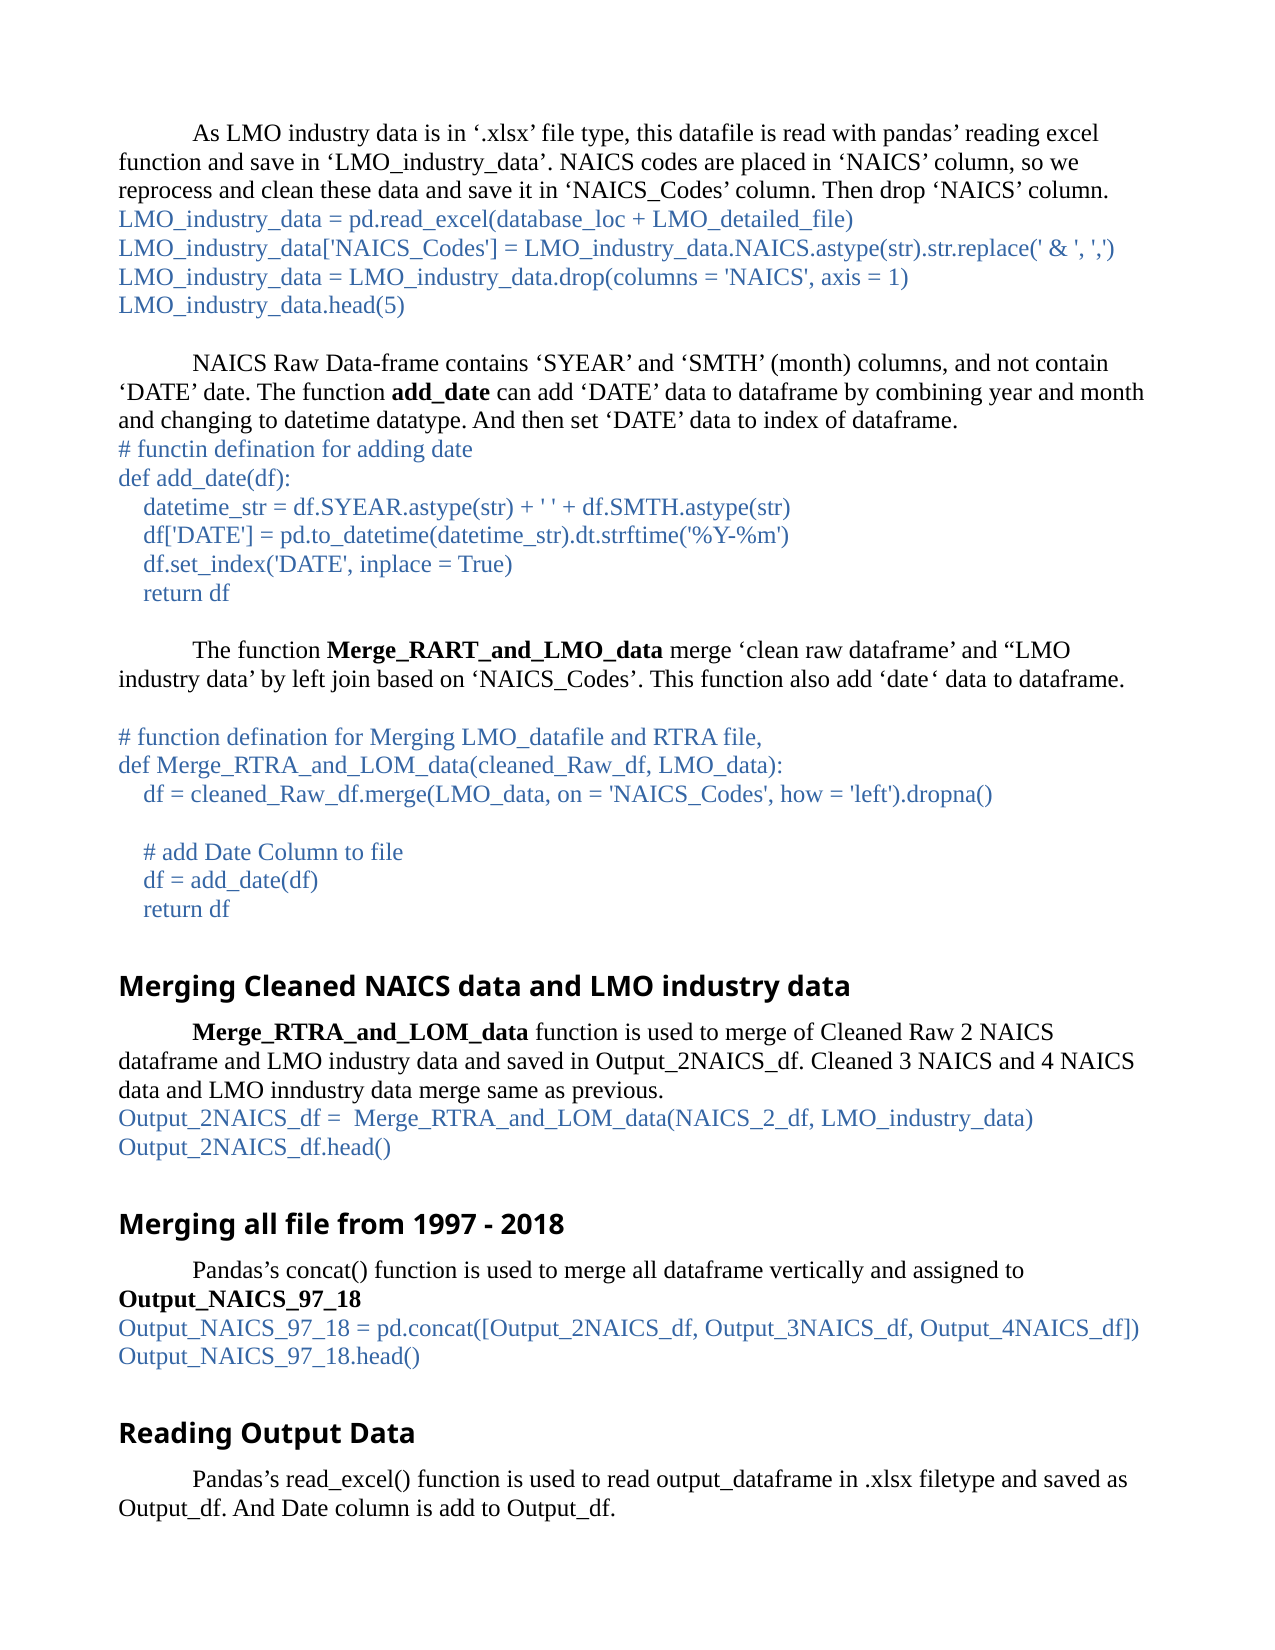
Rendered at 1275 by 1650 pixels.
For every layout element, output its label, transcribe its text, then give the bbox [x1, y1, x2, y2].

text return df [118, 578, 1157, 607]
text The function Merge_RART_and_LMO_data merge ‘clean raw dataframe’ and “LMO industry data’ by left join based on ‘NAICS_Codes’. This function also add ‘date ‘ data to dataframe. [118, 636, 1157, 693]
text Output_NAICS_97_18 = pd.concat([Output_2NAICS_df, Output_3NAICS_df, Output_4NAICS_df]) [118, 1313, 1157, 1341]
text df.set_index('DATE', inplace = True) [118, 549, 1157, 578]
text Output_NAICS_97_18.head() [118, 1341, 1157, 1370]
text Pandas’s concat() function is used to merge all dataframe vertically and assigned to Output_NAICS_97_18 [118, 1255, 1157, 1313]
subtitle Reading Output Data [118, 1413, 1157, 1452]
subtitle Merging Cleaned NAICS data and LMO industry data [118, 966, 1157, 1005]
text df['DATE'] = pd.to_datetime(datetime_str).dt.strftime('%Y-%m') [118, 521, 1157, 549]
text # add Date Column to file [118, 837, 1157, 866]
text Output_2NAICS_df = Merge_RTRA_and_LOM_data(NAICS_2_df, LMO_industry_data) [118, 1103, 1157, 1132]
text Output_2NAICS_df.head() [118, 1132, 1157, 1161]
text LMO_industry_data = LMO_industry_data.drop(columns = 'NAICS', axis = 1) [118, 262, 1157, 291]
text Pandas’s read_excel() function is used to read output_dataframe in .xlsx filetype and saved as Output_df. And Date column is add to Output_df. [118, 1464, 1157, 1522]
subtitle Merging all file from 1997 - 2018 [118, 1204, 1157, 1243]
text df = add_date(df) [118, 866, 1157, 894]
text df = cleaned_Raw_df.merge(LMO_data, on = 'NAICS_Codes', how = 'left').dropna() [118, 779, 1157, 808]
text LMO_industry_data = pd.read_excel(database_loc + LMO_detailed_file) [118, 204, 1157, 233]
text return df [118, 894, 1157, 923]
text def add_date(df): [118, 463, 1157, 492]
text # function defination for Merging LMO_datafile and RTRA file, [118, 722, 1157, 751]
text LMO_industry_data['NAICS_Codes'] = LMO_industry_data.NAICS.astype(str).str.replace(' & ', ',') [118, 233, 1157, 262]
text datetime_str = df.SYEAR.astype(str) + ' ' + df.SMTH.astype(str) [118, 492, 1157, 521]
text def Merge_RTRA_and_LOM_data(cleaned_Raw_df, LMO_data): [118, 751, 1157, 779]
text As LMO industry data is in ‘.xlsx’ file type, this datafile is read with pandas’ reading excel function and save in ‘LMO_industry_data’. NAICS codes are placed in ‘NAICS’ column, so we reprocess and clean these data and save it in ‘NAICS_Codes’ column. Then drop ‘NAICS’ column. [118, 118, 1157, 204]
text Merge_RTRA_and_LOM_data function is used to merge of Cleaned Raw 2 NAICS dataframe and LMO industry data and saved in Output_2NAICS_df. Cleaned 3 NAICS and 4 NAICS data and LMO inndustry data merge same as previous. [118, 1017, 1157, 1103]
text LMO_industry_data.head(5) [118, 291, 1157, 319]
text NAICS Raw Data-frame contains ‘SYEAR’ and ‘SMTH’ (month) columns, and not contain ‘DATE’ date. The function add_date can add ‘DATE’ data to dataframe by combining year and month and changing to datetime datatype. And then set ‘DATE’ data to index of dataframe. [118, 348, 1157, 434]
text # functin defination for adding date [118, 434, 1157, 463]
